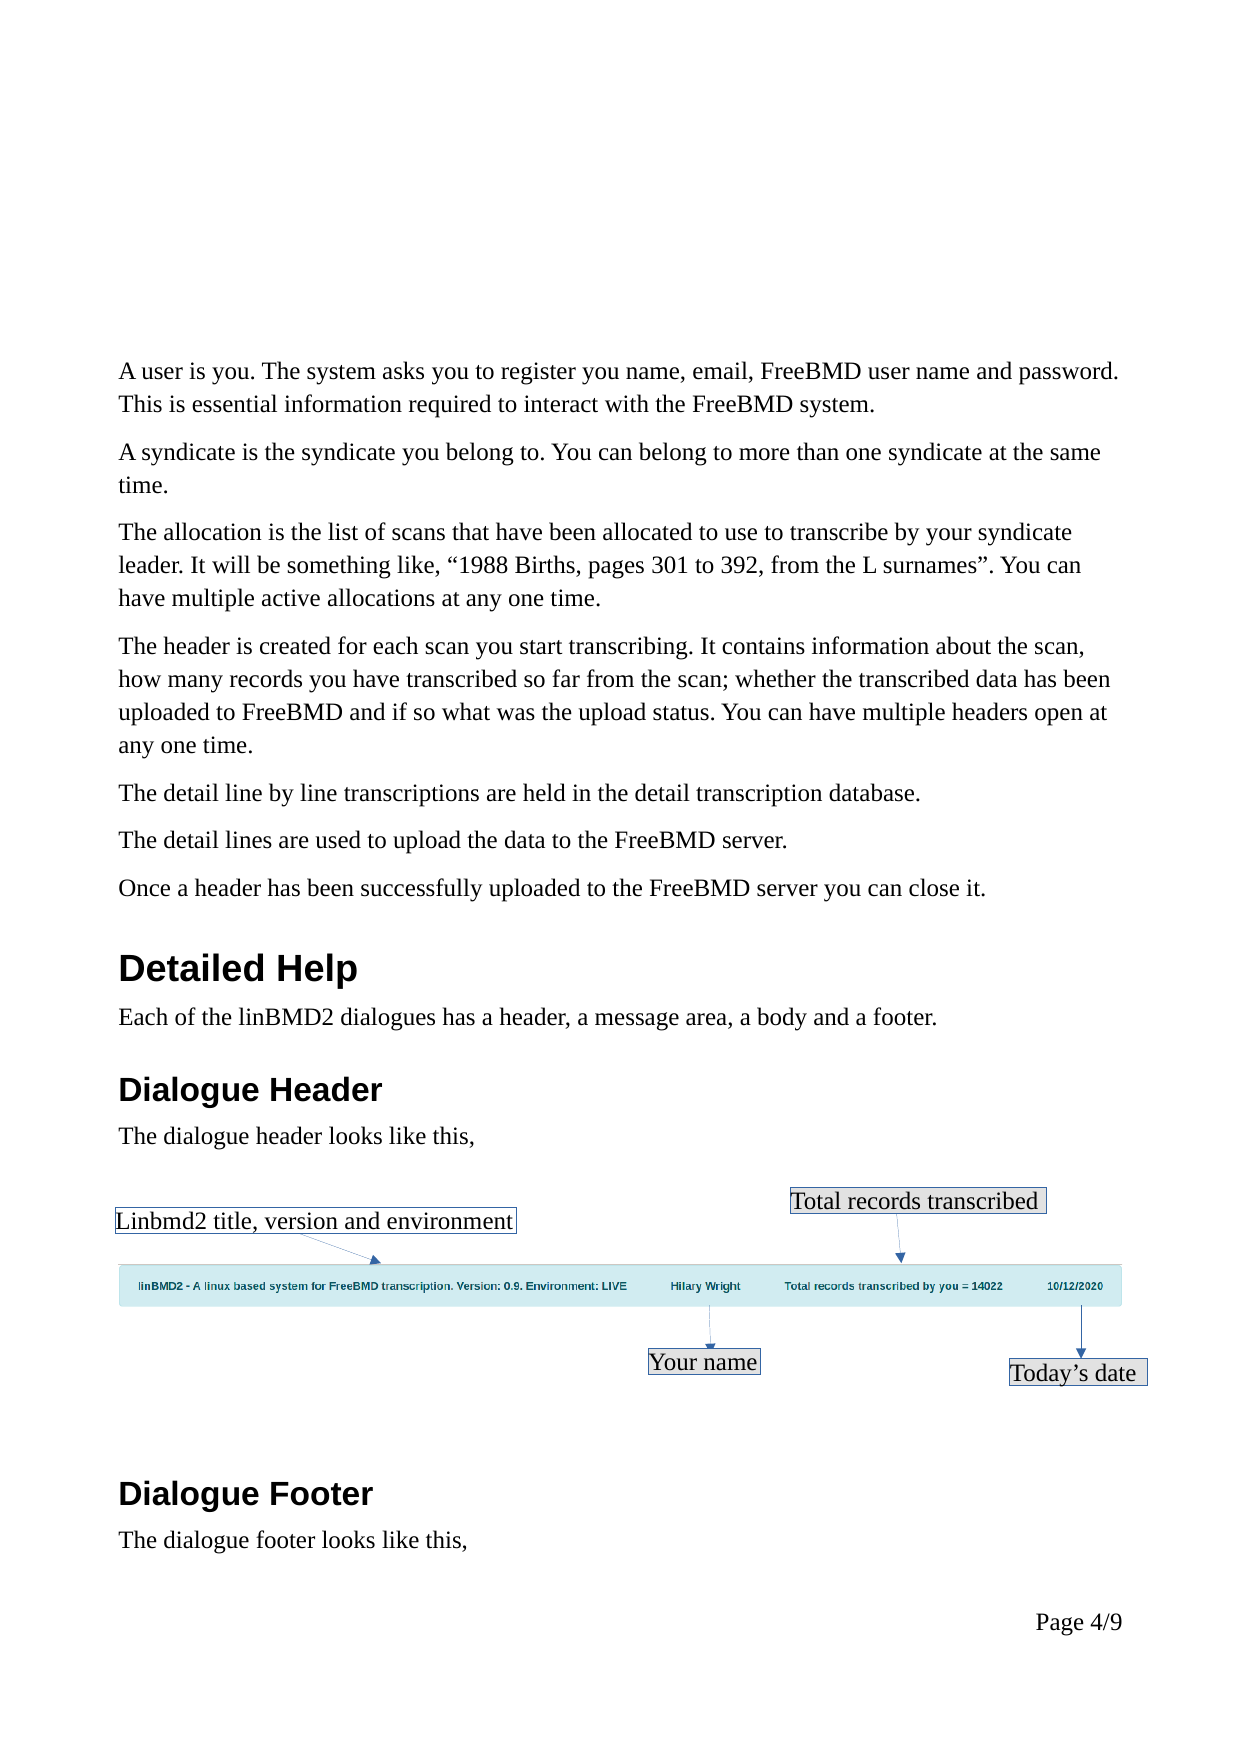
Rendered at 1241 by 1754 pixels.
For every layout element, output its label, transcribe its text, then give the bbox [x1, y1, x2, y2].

text A user is you. The system asks you to register you name, email, FreeBMD user name and password. This is essential information required to interact with the FreeBMD system. [118, 356, 1122, 418]
text The header is created for each scan you start transcribing. It contains information about the scan, how many records you have transcribed so far from the scan; whether the transcribed data has been uploaded to FreeBMD and if so what was the upload status. You can have multiple headers open at any one time. [118, 631, 1122, 759]
subtitle Dialogue Footer [118, 1474, 1122, 1513]
text The detail lines are used to upload the data to the FreeBMD server. [118, 825, 1122, 854]
text The detail line by line transcriptions are held in the detail transcription database. [118, 778, 1122, 806]
subtitle Dialogue Header [118, 1070, 1122, 1109]
text The dialogue footer looks like this, [118, 1525, 1122, 1554]
text Each of the linBMD2 dialogues has a header, a message area, a body and a footer. [118, 1002, 1122, 1030]
picture [118, 1264, 1123, 1307]
text Once a header has been successfully uploaded to the FreeBMD server you can close it. [118, 873, 1122, 902]
subtitle Detailed Help [118, 946, 1122, 989]
text The dialogue header looks like this, [118, 1121, 1122, 1150]
text The allocation is the list of scans that have been allocated to use to transcribe by your syndicate leader. It will be something like, “1988 Births, pages 301 to 392, from the L surnames”. You can have multiple active allocations at any one time. [118, 517, 1122, 612]
text A syndicate is the syndicate you belong to. You can belong to more than one syndicate at the same time. [118, 437, 1122, 498]
